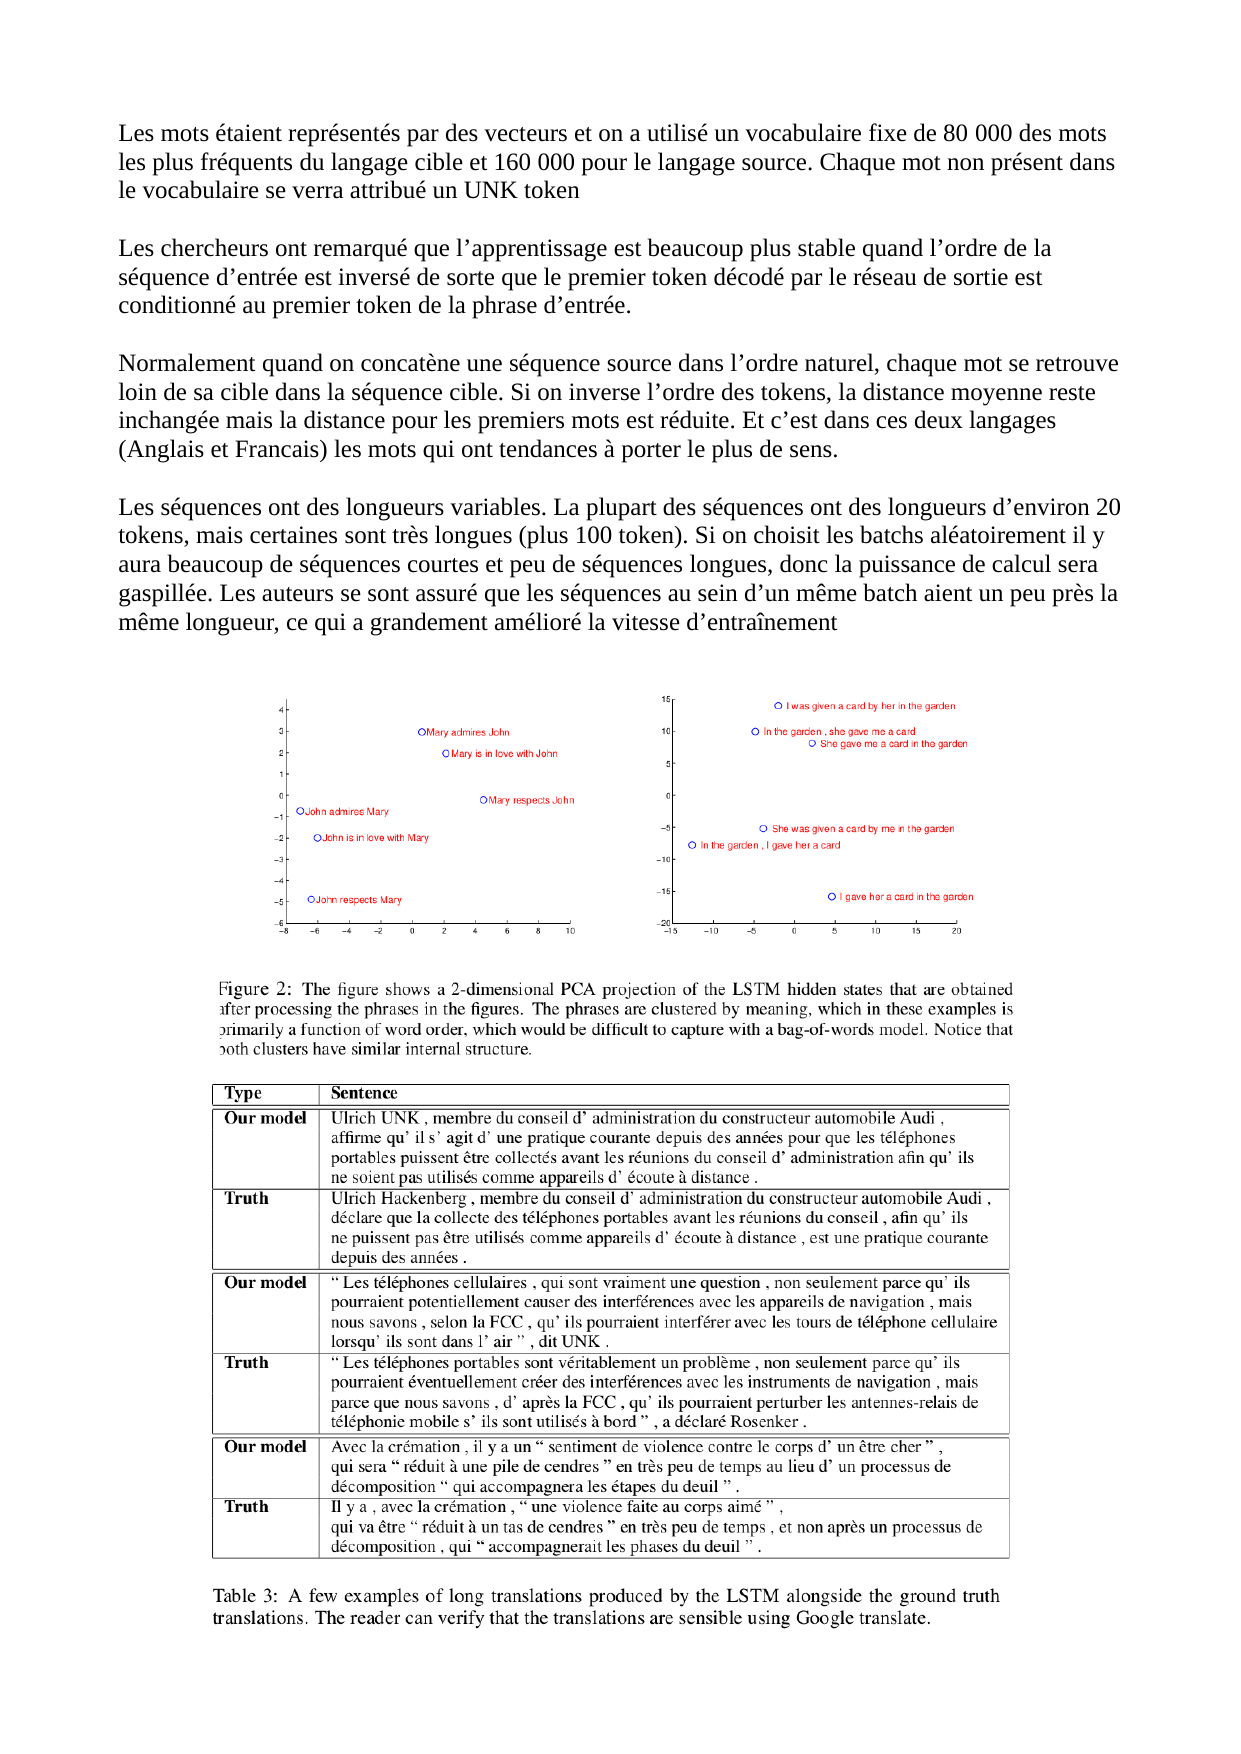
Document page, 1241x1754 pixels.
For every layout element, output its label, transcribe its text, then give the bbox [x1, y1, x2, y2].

text Les séquences ont des longueurs variables. La plupart des séquences ont des longueurs d’environ 20 tokens, mais certaines sont très longues (plus 100 token). Si on choisit les batchs aléatoirement il y aura beaucoup de séquences courtes et peu de séquences longues, donc la puissance de calcul sera gaspillée. Les auteurs se sont assuré que les séquences au sein d’un même batch aient un peu près la même longueur, ce qui a grandement amélioré la vitesse d’entraînement [118, 492, 1122, 636]
text Les chercheurs ont remarqué que l’apprentissage est beaucoup plus stable quand l’ordre de la séquence d’entrée est inversé de sorte que le premier token décodé par le réseau de sortie est conditionné au premier token de la phrase d’entrée. [118, 233, 1122, 319]
picture [205, 1081, 1010, 1630]
text Les mots étaient représentés par des vecteurs et on a utilisé un vocabulaire fixe de 80 000 des mots les plus fréquents du langage cible et 160 000 pour le langage source. Chaque mot non présent dans le vocabulaire se verra attribué un UNK token [118, 118, 1122, 204]
picture [219, 664, 1021, 1059]
text Normalement quand on concatène une séquence source dans l’ordre naturel, chaque mot se retrouve loin de sa cible dans la séquence cible. Si on inverse l’ordre des tokens, la distance moyenne reste inchangée mais la distance pour les premiers mots est réduite. Et c’est dans ces deux langages (Anglais et Francais) les mots qui ont tendances à porter le plus de sens. [118, 348, 1122, 463]
